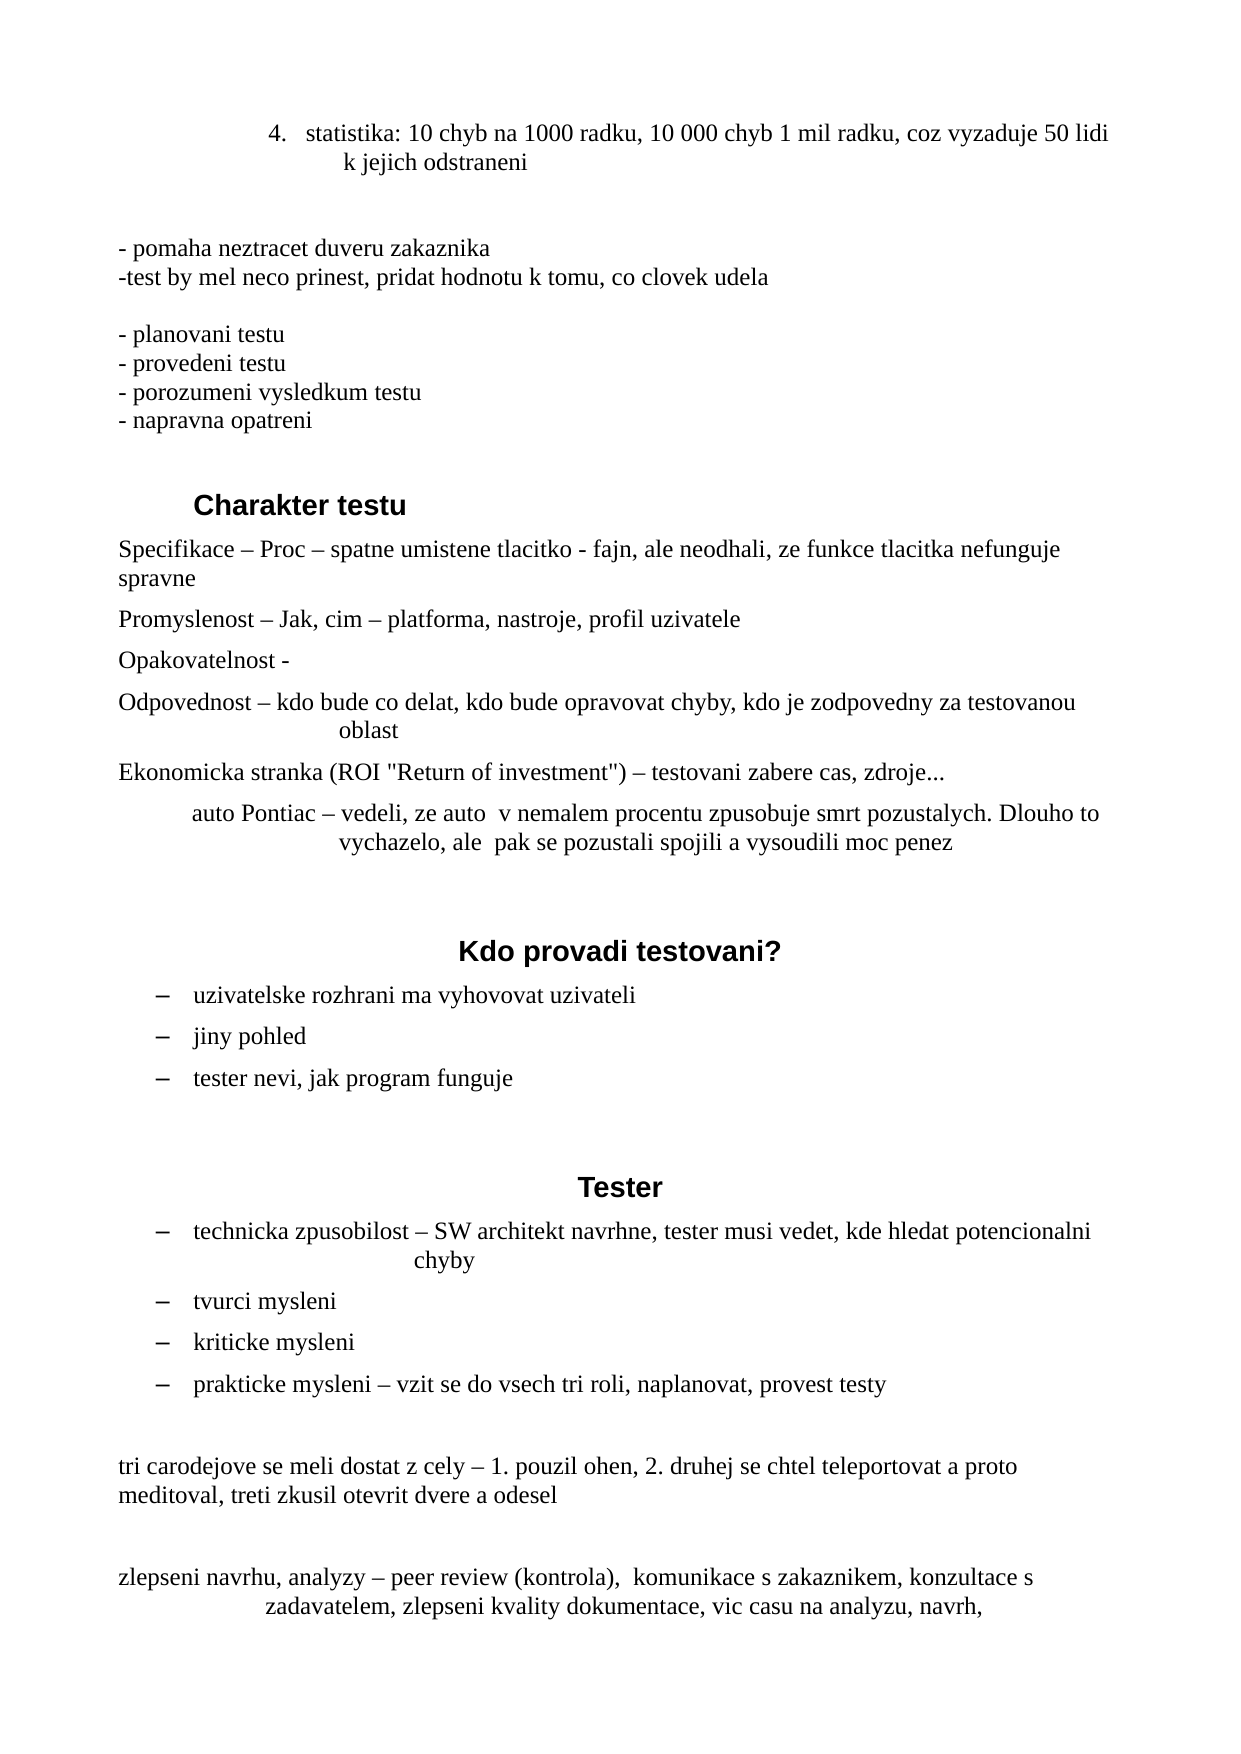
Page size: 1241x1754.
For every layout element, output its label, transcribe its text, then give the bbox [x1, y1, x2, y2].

text Opakovatelnost - [118, 645, 1122, 674]
list statistika: 10 chyb na 1000 radku, 10 000 chyb 1 mil radku, coz vyzaduje 50 lidi [268, 118, 1122, 147]
subtitle Charakter testu [118, 488, 1122, 522]
text - provedeni testu [118, 348, 1122, 377]
text tri carodejove se meli dostat z cely – 1. pouzil ohen, 2. druhej se chtel teleportovat a proto meditoval, treti zkusil otevrit dvere a odesel [118, 1451, 1122, 1509]
list prakticke mysleni – vzit se do vsech tri roli, naplanovat, provest testy [156, 1369, 1122, 1397]
text - planovani testu [118, 319, 1122, 348]
text Odpovednost – kdo bude co delat, kdo bude opravovat chyby, kdo je zodpovedny za testovanou oblast [118, 687, 1122, 744]
list uzivatelske rozhrani ma vyhovovat uzivateli [156, 980, 1122, 1009]
text - pomaha neztracet duveru zakaznika [118, 233, 1122, 262]
list k jejich odstraneni [306, 147, 1122, 176]
list kriticke mysleni [156, 1327, 1122, 1356]
text Promyslenost – Jak, cim – platforma, nastroje, profil uzivatele [118, 604, 1122, 633]
list jiny pohled [156, 1021, 1122, 1050]
text -test by mel neco prinest, pridat hodnotu k tomu, co clovek udela [118, 262, 1122, 291]
subtitle Kdo provadi testovani? [118, 934, 1122, 968]
text auto Pontiac – vedeli, ze auto v nemalem procentu zpusobuje smrt pozustalych. Dlouho to vychazelo, ale pak se pozustali spojili a vysoudili moc penez [118, 798, 1122, 855]
subtitle Tester [118, 1170, 1122, 1204]
list tvurci mysleni [156, 1286, 1122, 1315]
text Specifikace – Proc – spatne umistene tlacitko - fajn, ale neodhali, ze funkce tlacitka nefunguje spravne [118, 534, 1122, 592]
text zlepseni navrhu, analyzy – peer review (kontrola), komunikace s zakaznikem, konzultace s zadavatelem, zlepseni kvality dokumentace, vic casu na analyzu, navrh, [118, 1562, 1122, 1620]
list technicka zpusobilost – SW architekt navrhne, tester musi vedet, kde hledat potencionalni chyby [156, 1216, 1122, 1274]
text Ekonomicka stranka (ROI "Return of investment") – testovani zabere cas, zdroje... [118, 757, 1122, 785]
list tester nevi, jak program funguje [156, 1063, 1122, 1091]
text - napravna opatreni [118, 406, 1122, 434]
text - porozumeni vysledkum testu [118, 377, 1122, 406]
